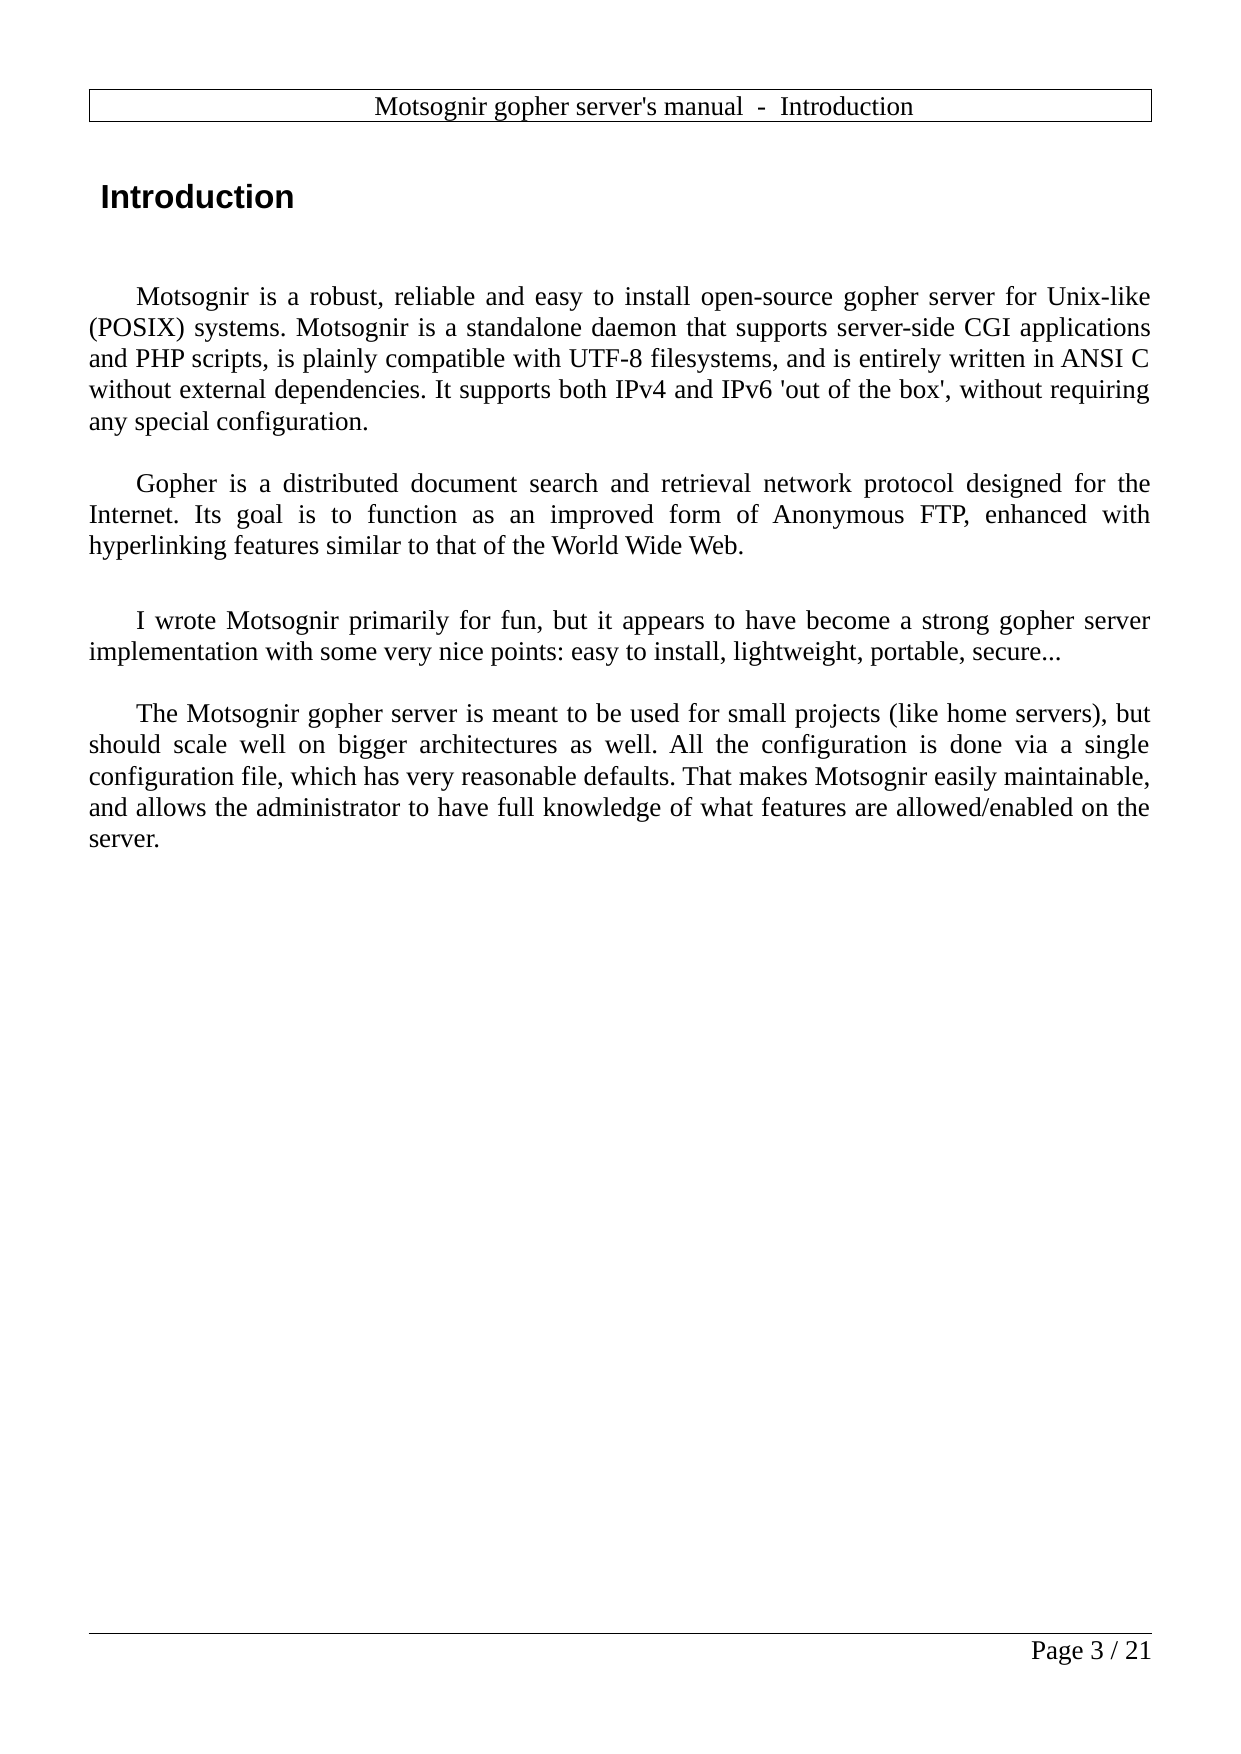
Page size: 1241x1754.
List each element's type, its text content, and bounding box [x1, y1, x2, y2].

text I wrote Motsognir primarily for fun, but it appears to have become a strong gopher server implementation with some very nice points: easy to install, lightweight, portable, secure... [88, 604, 1152, 666]
text Gopher is a distributed document search and retrieval network protocol designed for the Internet. Its goal is to function as an improved form of Anonymous FTP, enhanced with hyperlinking features similar to that of the World Wide Web. [88, 467, 1152, 560]
subtitle Introduction [100, 177, 1152, 215]
text Motsognir is a robust, reliable and easy to install open-source gopher server for Unix-like (POSIX) systems. Motsognir is a standalone daemon that supports server-side CGI applications and PHP scripts, is plainly compatible with UTF-8 filesystems, and is entirely written in ANSI C without external dependencies. It supports both IPv4 and IPv6 'out of the box', without requiring any special configuration. [88, 280, 1152, 436]
text The Motsognir gopher server is meant to be used for small projects (like home servers), but should scale well on bigger architectures as well. All the configuration is done via a single configuration file, which has very reasonable defaults. That makes Motsognir easily maintainable, and allows the administrator to have full knowledge of what features are allowed/enabled on the server. [88, 697, 1152, 853]
